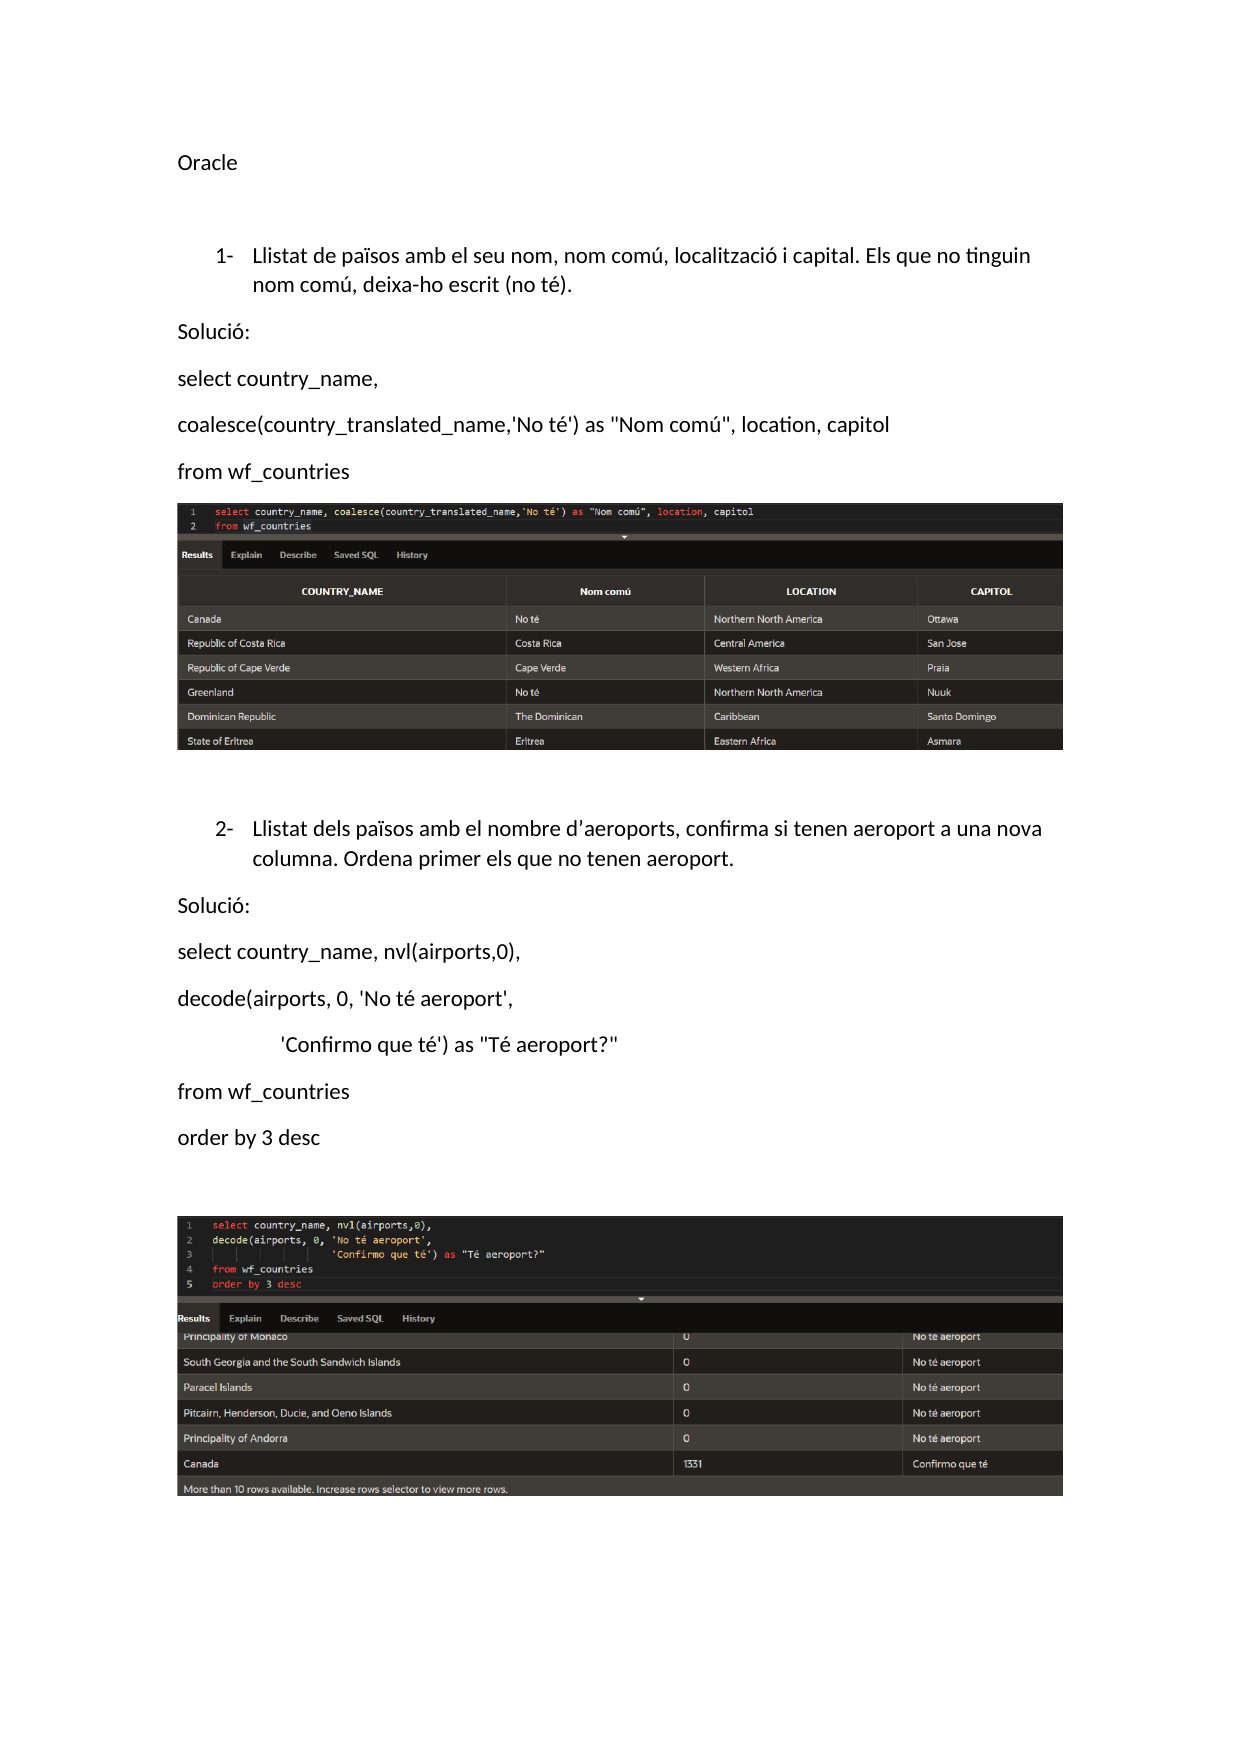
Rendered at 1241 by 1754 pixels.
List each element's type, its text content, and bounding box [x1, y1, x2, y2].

text 'Confirmo que té') as "Té aeroport?" [177, 1030, 1063, 1058]
text Oracle [177, 148, 1063, 176]
text from wf_countries [177, 457, 1063, 485]
text select country_name, [177, 364, 1063, 392]
text Solució: [177, 317, 1063, 345]
text select country_name, nvl(airports,0), [177, 937, 1063, 965]
text coalesce(country_translated_name,'No té') as "Nom comú", location, capitol [177, 410, 1063, 438]
text Solució: [177, 891, 1063, 919]
text from wf_countries [177, 1077, 1063, 1105]
list Llistat de països amb el seu nom, nom comú, localització i capital. Els que no tinguin nom comú, deixa-ho escrit (no té). [215, 241, 1063, 299]
text order by 3 desc [177, 1123, 1063, 1152]
list Llistat dels països amb el nombre d’aeroports, confirma si tenen aeroport a una nova columna. Ordena primer els que no tenen aeroport. [215, 814, 1063, 872]
text decode(airports, 0, 'No té aeroport', [177, 984, 1063, 1012]
